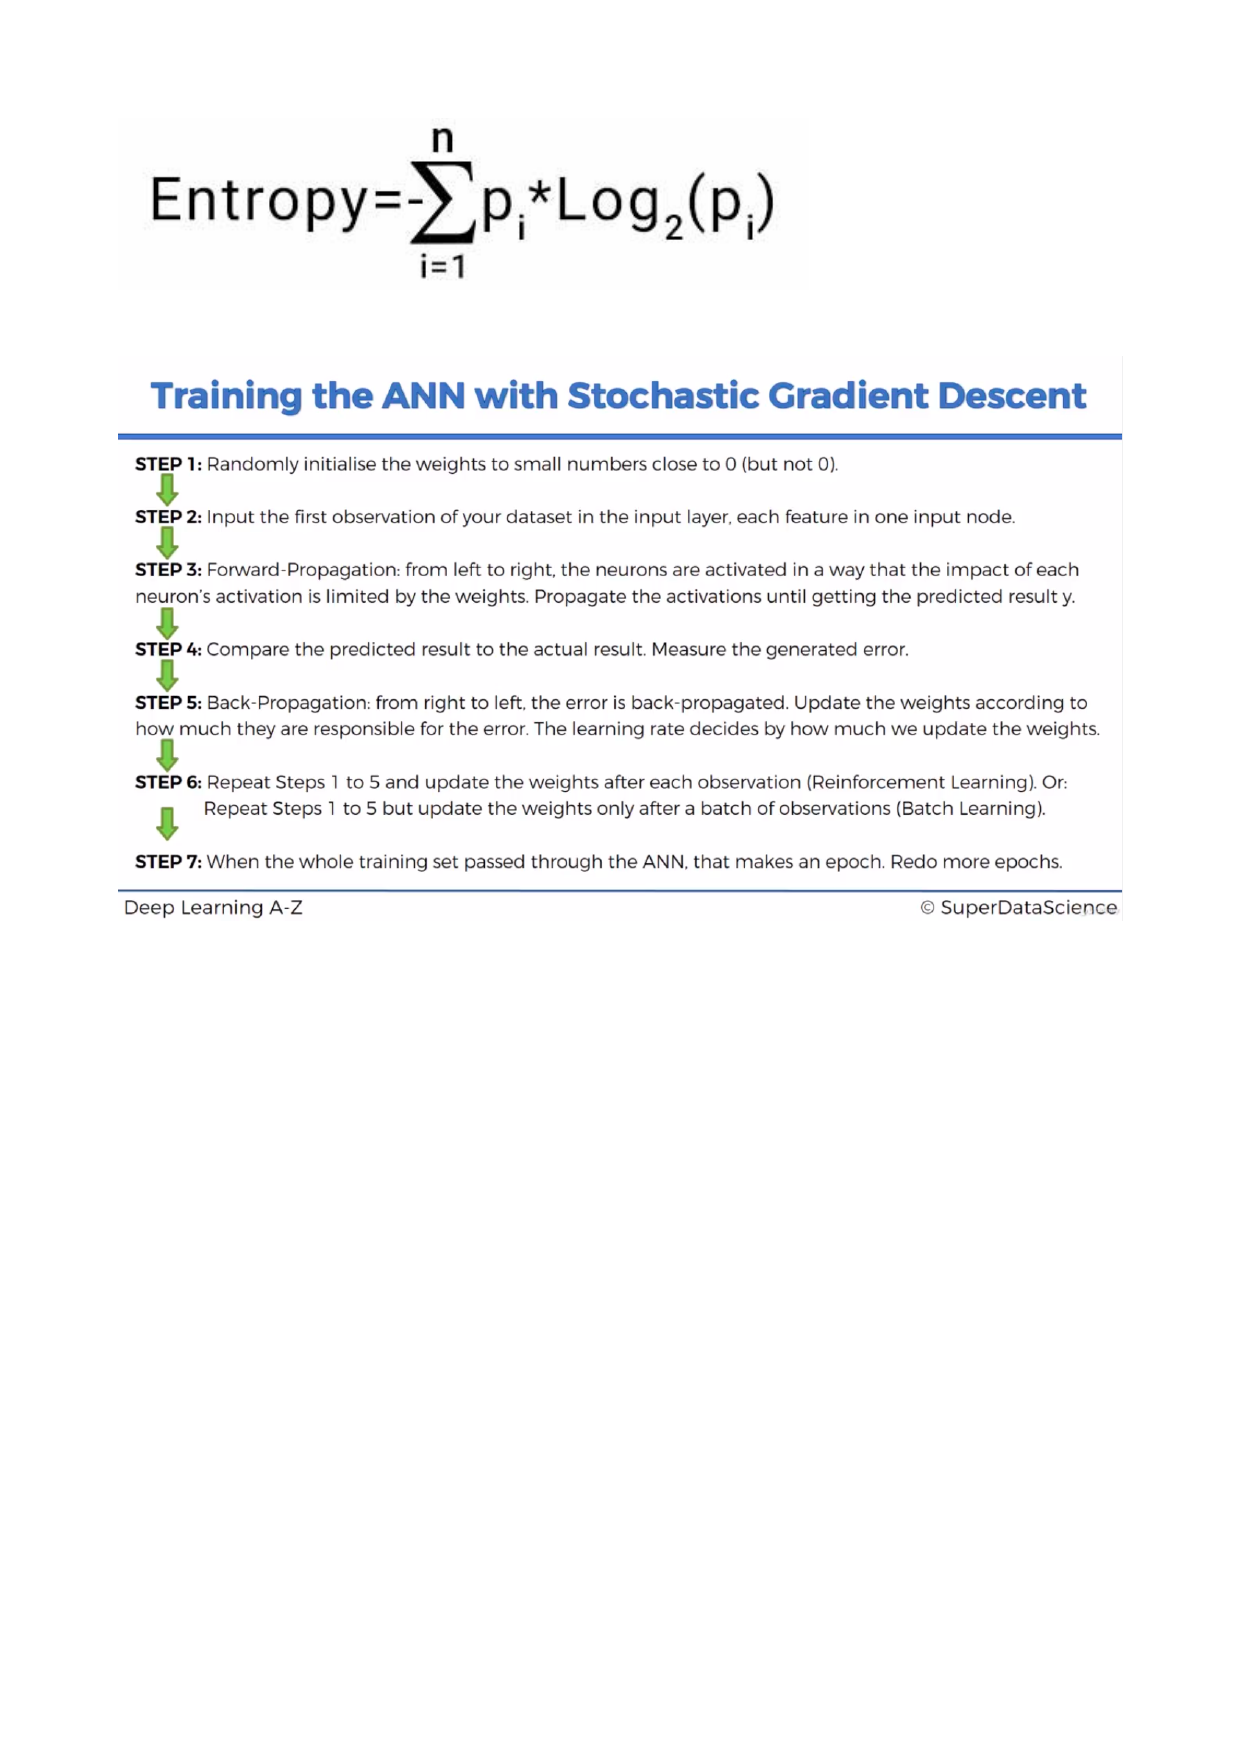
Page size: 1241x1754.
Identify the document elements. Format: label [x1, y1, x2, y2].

picture [118, 118, 809, 290]
picture [118, 356, 1123, 921]
